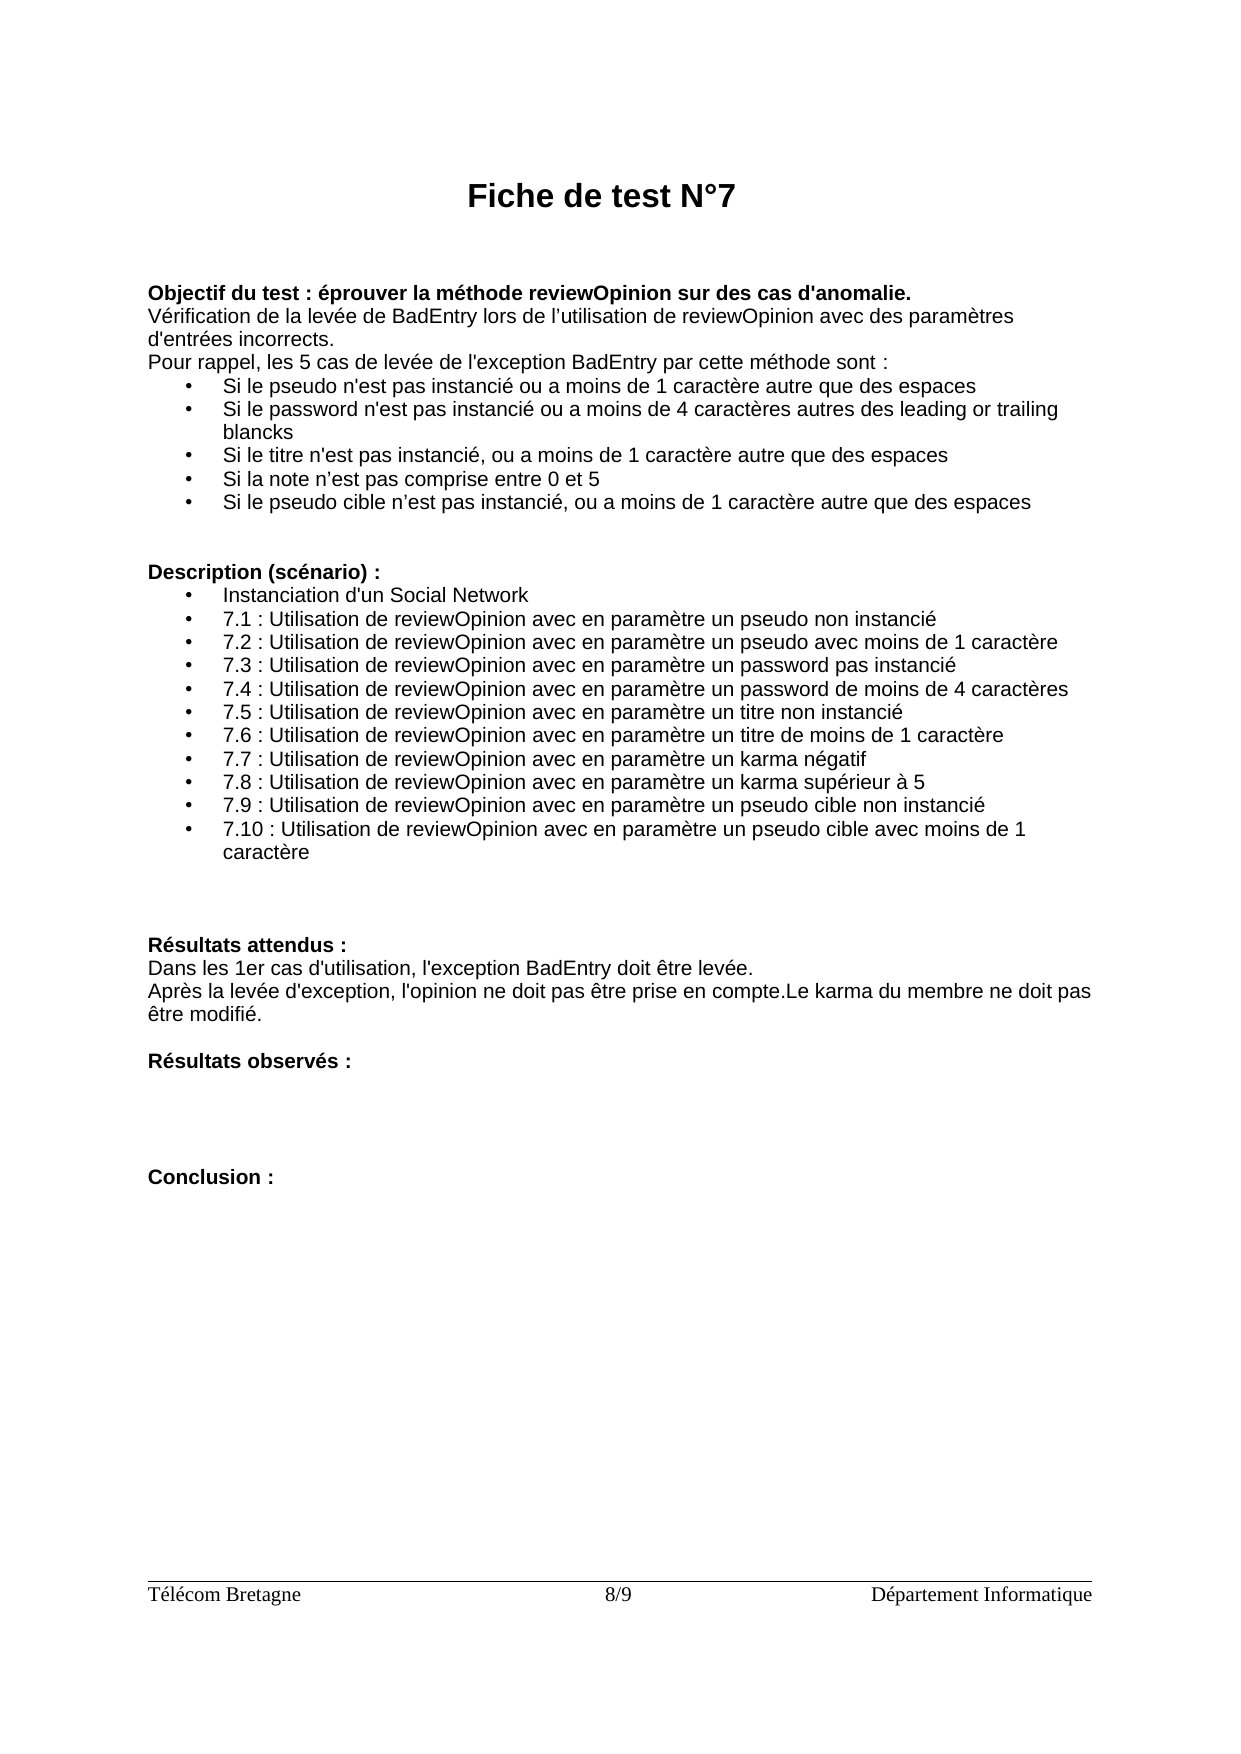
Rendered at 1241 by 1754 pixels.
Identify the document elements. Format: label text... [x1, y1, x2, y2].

list 7.6 : Utilisation de reviewOpinion avec en paramètre un titre de moins de 1 caractère [185, 724, 1092, 747]
list 7.4 : Utilisation de reviewOpinion avec en paramètre un password de moins de 4 caractères [185, 677, 1092, 700]
text Objectif du test : éprouver la méthode reviewOpinion sur des cas d'anomalie. [148, 281, 1092, 304]
list 7.5 : Utilisation de reviewOpinion avec en paramètre un titre non instancié [185, 700, 1092, 724]
list 7.8 : Utilisation de reviewOpinion avec en paramètre un karma supérieur à 5 [185, 770, 1092, 794]
list 7.3 : Utilisation de reviewOpinion avec en paramètre un password pas instancié [185, 654, 1092, 677]
list Si le pseudo cible n’est pas instancié, ou a moins de 1 caractère autre que des espaces [185, 491, 1092, 514]
list 7.10 : Utilisation de reviewOpinion avec en paramètre un pseudo cible avec moins de 1 caractère [185, 817, 1092, 864]
text Résultats attendus : [148, 933, 1092, 957]
text Dans les 1er cas d'utilisation, l'exception BadEntry doit être levée. [148, 957, 1092, 980]
list 7.2 : Utilisation de reviewOpinion avec en paramètre un pseudo avec moins de 1 caractère [185, 630, 1092, 654]
text Vérification de la levée de BadEntry lors de l’utilisation de reviewOpinion avec des paramètres d'entrées incorrects. [148, 304, 1092, 351]
title Fiche de test N°7 [148, 177, 1092, 214]
text Pour rappel, les 5 cas de levée de l'exception BadEntry par cette méthode sont : [148, 351, 1092, 374]
list 7.9 : Utilisation de reviewOpinion avec en paramètre un pseudo cible non instancié [185, 794, 1092, 817]
text Après la levée d'exception, l'opinion ne doit pas être prise en compte.Le karma du membre ne doit pas être modifié. [148, 980, 1092, 1026]
text Description (scénario) : [148, 561, 1092, 584]
list 7.7 : Utilisation de reviewOpinion avec en paramètre un karma négatif [185, 747, 1092, 770]
list Si le pseudo n'est pas instancié ou a moins de 1 caractère autre que des espaces [185, 374, 1092, 397]
list Si le password n'est pas instancié ou a moins de 4 caractères autres des leading or trailing blancks [185, 397, 1092, 444]
text Résultats observés : [148, 1049, 1092, 1073]
list Si la note n’est pas comprise entre 0 et 5 [185, 467, 1092, 491]
list Si le titre n'est pas instancié, ou a moins de 1 caractère autre que des espaces [185, 444, 1092, 467]
subtitle Conclusion : [148, 1166, 1092, 1189]
list Instanciation d'un Social Network [185, 584, 1092, 607]
list 7.1 : Utilisation de reviewOpinion avec en paramètre un pseudo non instancié [185, 607, 1092, 630]
